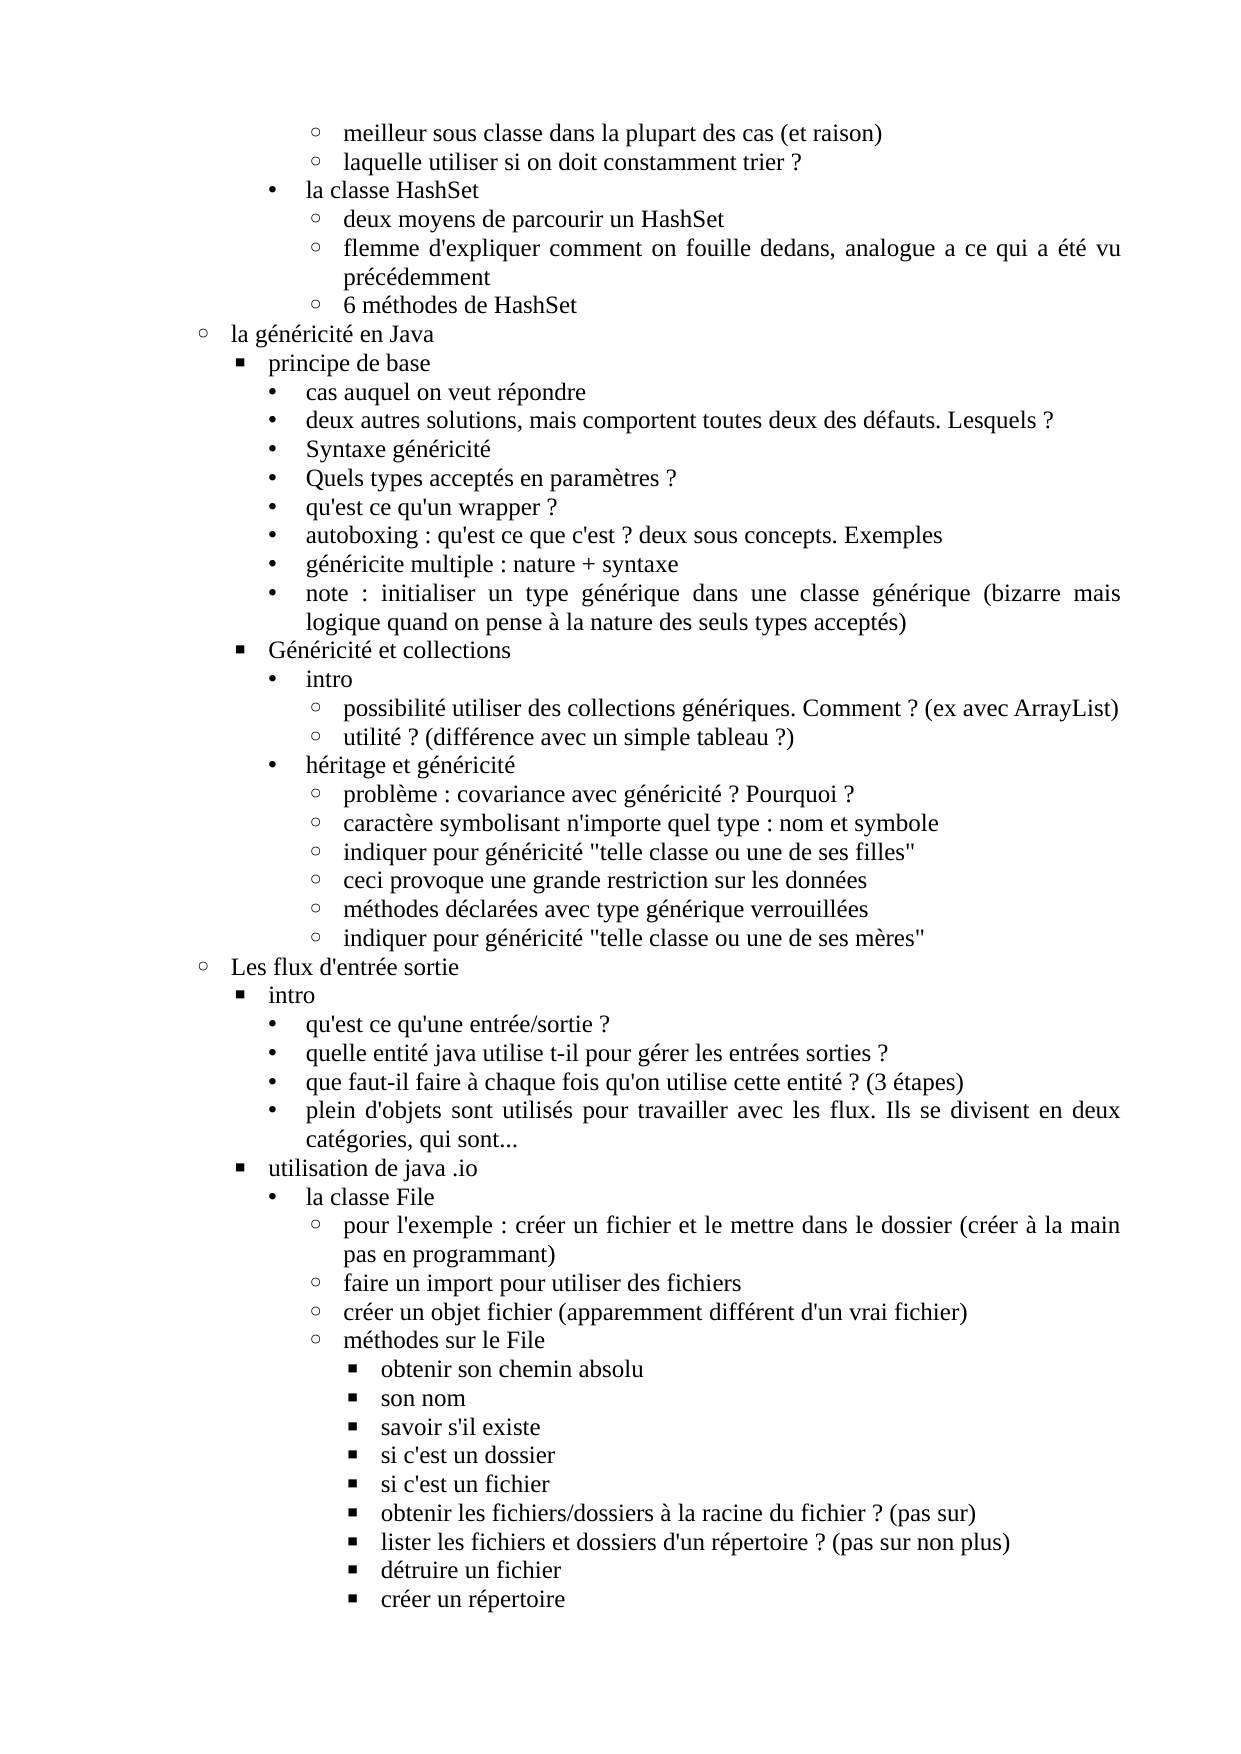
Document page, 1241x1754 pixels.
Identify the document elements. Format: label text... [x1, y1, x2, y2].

list créer un répertoire [343, 1584, 1122, 1613]
list utilité ? (différence avec un simple tableau ?) [306, 722, 1122, 751]
list indiquer pour généricité "telle classe ou une de ses mères" [306, 923, 1122, 952]
list la classe HashSet [268, 176, 1122, 204]
list problème : covariance avec généricité ? Pourquoi ? [306, 779, 1122, 808]
list Généricité et collections [231, 636, 1122, 664]
list qu'est ce qu'un wrapper ? [268, 492, 1122, 521]
list si c'est un dossier [343, 1441, 1122, 1469]
list créer un objet fichier (apparemment différent d'un vrai fichier) [306, 1297, 1122, 1326]
list que faut-il faire à chaque fois qu'on utilise cette entité ? (3 étapes) [268, 1067, 1122, 1096]
list quelle entité java utilise t-il pour gérer les entrées sorties ? [268, 1038, 1122, 1067]
list détruire un fichier [343, 1556, 1122, 1584]
list utilisation de java .io [231, 1153, 1122, 1182]
list savoir s'il existe [343, 1412, 1122, 1441]
list qu'est ce qu'une entrée/sortie ? [268, 1009, 1122, 1038]
list intro [268, 664, 1122, 693]
list deux autres solutions, mais comportent toutes deux des défauts. Lesquels ? [268, 406, 1122, 434]
list caractère symbolisant n'importe quel type : nom et symbole [306, 808, 1122, 837]
list lister les fichiers et dossiers d'un répertoire ? (pas sur non plus) [343, 1527, 1122, 1556]
list pour l'exemple : créer un fichier et le mettre dans le dossier (créer à la main pas en programmant) [306, 1211, 1122, 1268]
list méthodes sur le File [306, 1326, 1122, 1354]
list flemme d'expliquer comment on fouille dedans, analogue a ce qui a été vu précédemment [306, 233, 1122, 291]
list son nom [343, 1383, 1122, 1412]
list faire un import pour utiliser des fichiers [306, 1268, 1122, 1297]
list ceci provoque une grande restriction sur les données [306, 866, 1122, 894]
list obtenir son chemin absolu [343, 1354, 1122, 1383]
list généricite multiple : nature + syntaxe [268, 549, 1122, 578]
list obtenir les fichiers/dossiers à la racine du fichier ? (pas sur) [343, 1498, 1122, 1527]
list principe de base [231, 348, 1122, 377]
list intro [231, 981, 1122, 1009]
list la généricité en Java [193, 319, 1122, 348]
list héritage et généricité [268, 751, 1122, 779]
list note : initialiser un type générique dans une classe générique (bizarre mais logique quand on pense à la nature des seuls types acceptés) [268, 578, 1122, 636]
list méthodes déclarées avec type générique verrouillées [306, 894, 1122, 923]
list meilleur sous classe dans la plupart des cas (et raison) [306, 118, 1122, 147]
list cas auquel on veut répondre [268, 377, 1122, 406]
list la classe File [268, 1182, 1122, 1211]
list Les flux d'entrée sortie [193, 952, 1122, 981]
list plein d'objets sont utilisés pour travailler avec les flux. Ils se divisent en deux catégories, qui sont... [268, 1096, 1122, 1153]
list Syntaxe généricité [268, 434, 1122, 463]
list deux moyens de parcourir un HashSet [306, 204, 1122, 233]
list autoboxing : qu'est ce que c'est ? deux sous concepts. Exemples [268, 521, 1122, 549]
list 6 méthodes de HashSet [306, 291, 1122, 319]
list si c'est un fichier [343, 1469, 1122, 1498]
list laquelle utiliser si on doit constamment trier ? [306, 147, 1122, 176]
list indiquer pour généricité "telle classe ou une de ses filles" [306, 837, 1122, 866]
list Quels types acceptés en paramètres ? [268, 463, 1122, 492]
list possibilité utiliser des collections génériques. Comment ? (ex avec ArrayList) [306, 693, 1122, 722]
